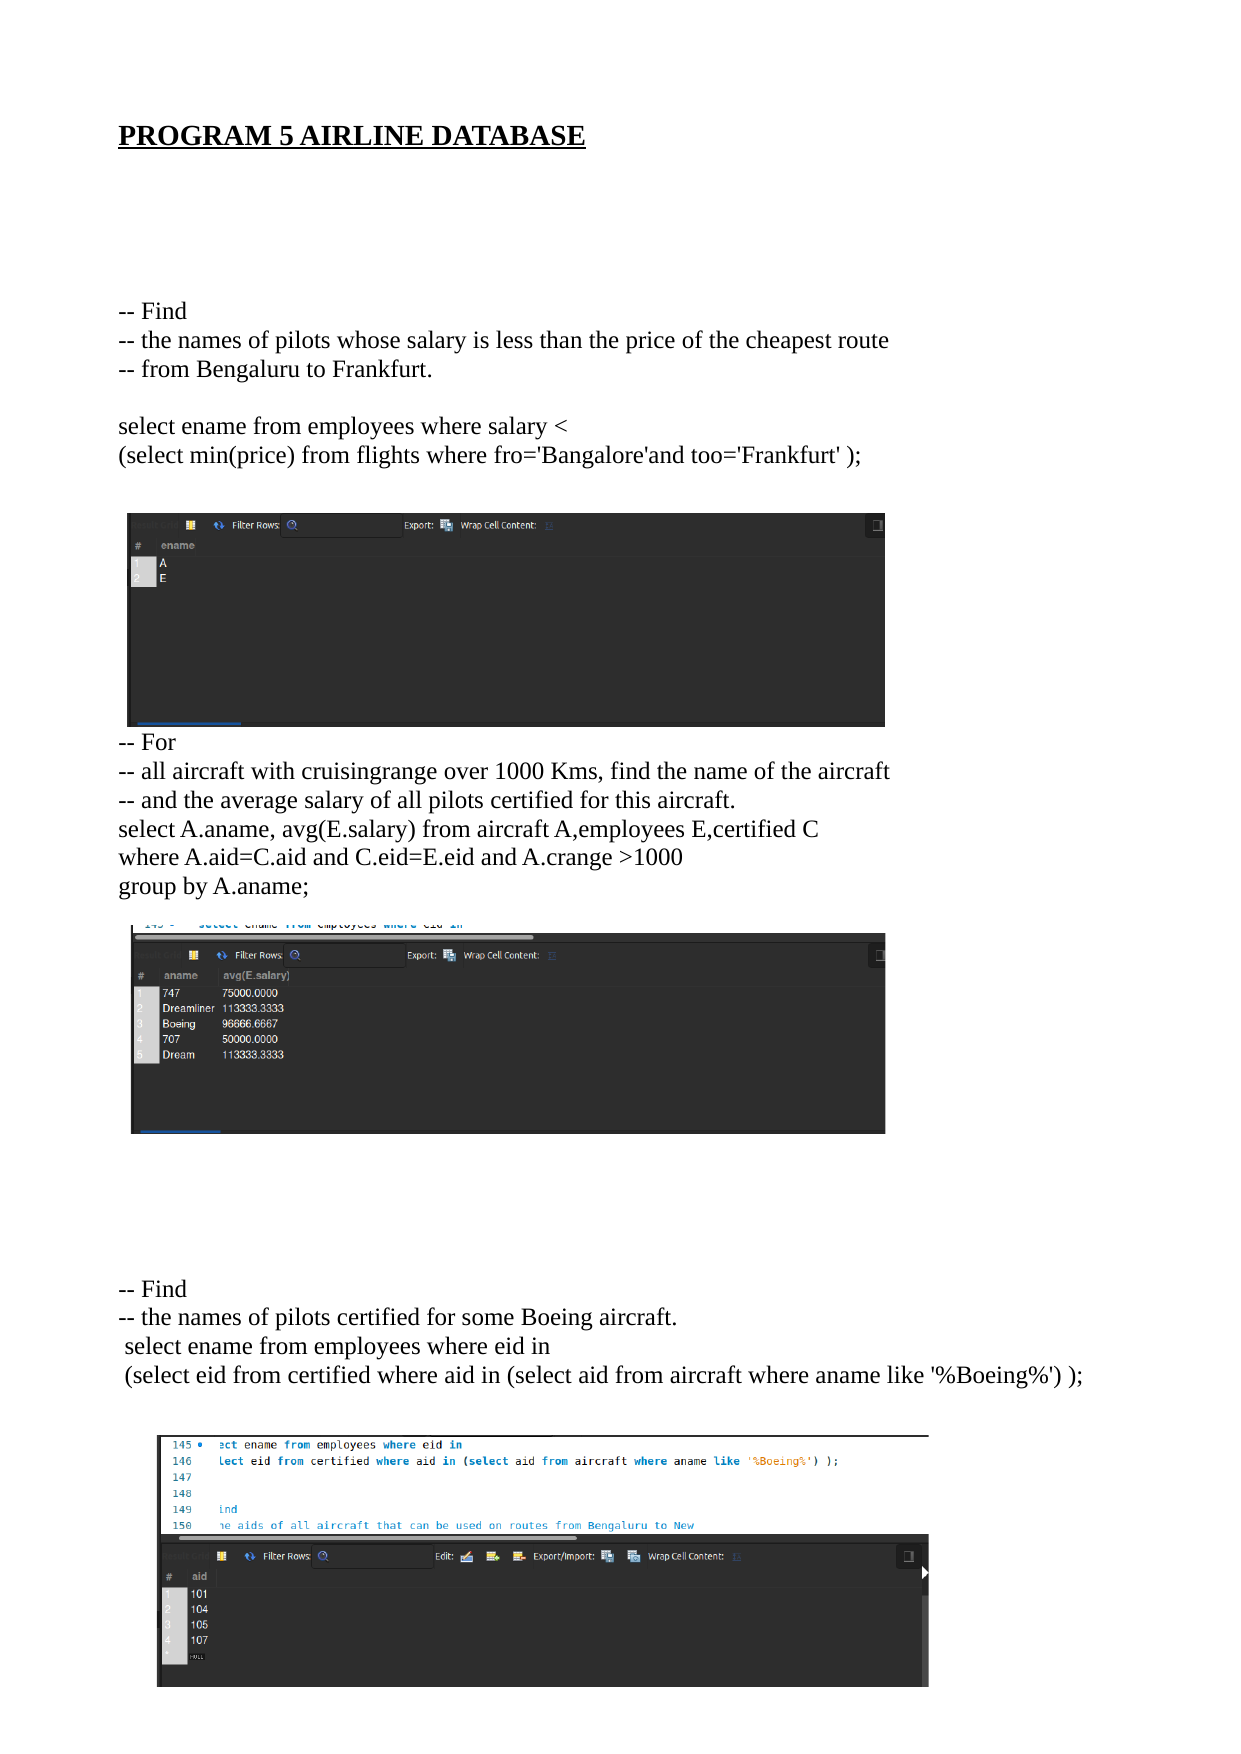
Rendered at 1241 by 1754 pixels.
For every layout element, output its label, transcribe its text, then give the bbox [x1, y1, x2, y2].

text (select eid from certified where aid in (select aid from aircraft where aname like '%Boeing%') ); [118, 1360, 1122, 1389]
text -- the names of pilots whose salary is less than the price of the cheapest route [118, 325, 1122, 354]
text -- all aircraft with cruisingrange over 1000 Kms, find the name of the aircraft [118, 756, 1122, 785]
text group by A.aname; [118, 871, 1122, 900]
text (select min(price) from flights where fro='Bangalore'and too='Frankfurt' ); [118, 440, 1122, 469]
text select ename from employees where eid in [118, 1331, 1122, 1360]
text -- the names of pilots certified for some Boeing aircraft. [118, 1302, 1122, 1331]
text -- and the average salary of all pilots certified for this aircraft. [118, 785, 1122, 814]
text select A.aname, avg(E.salary) from aircraft A,employees E,certified C [118, 814, 1122, 842]
text -- Find [118, 1274, 1122, 1302]
text -- from Bengaluru to Frankfurt. [118, 354, 1122, 382]
text where A.aid=C.aid and C.eid=E.eid and A.crange >1000 [118, 842, 1122, 871]
text -- Find [118, 296, 1122, 325]
text select ename from employees where salary < [118, 411, 1122, 440]
picture [156, 1435, 929, 1687]
picture [127, 513, 885, 727]
picture [130, 925, 886, 1134]
text -- For [118, 727, 1122, 756]
